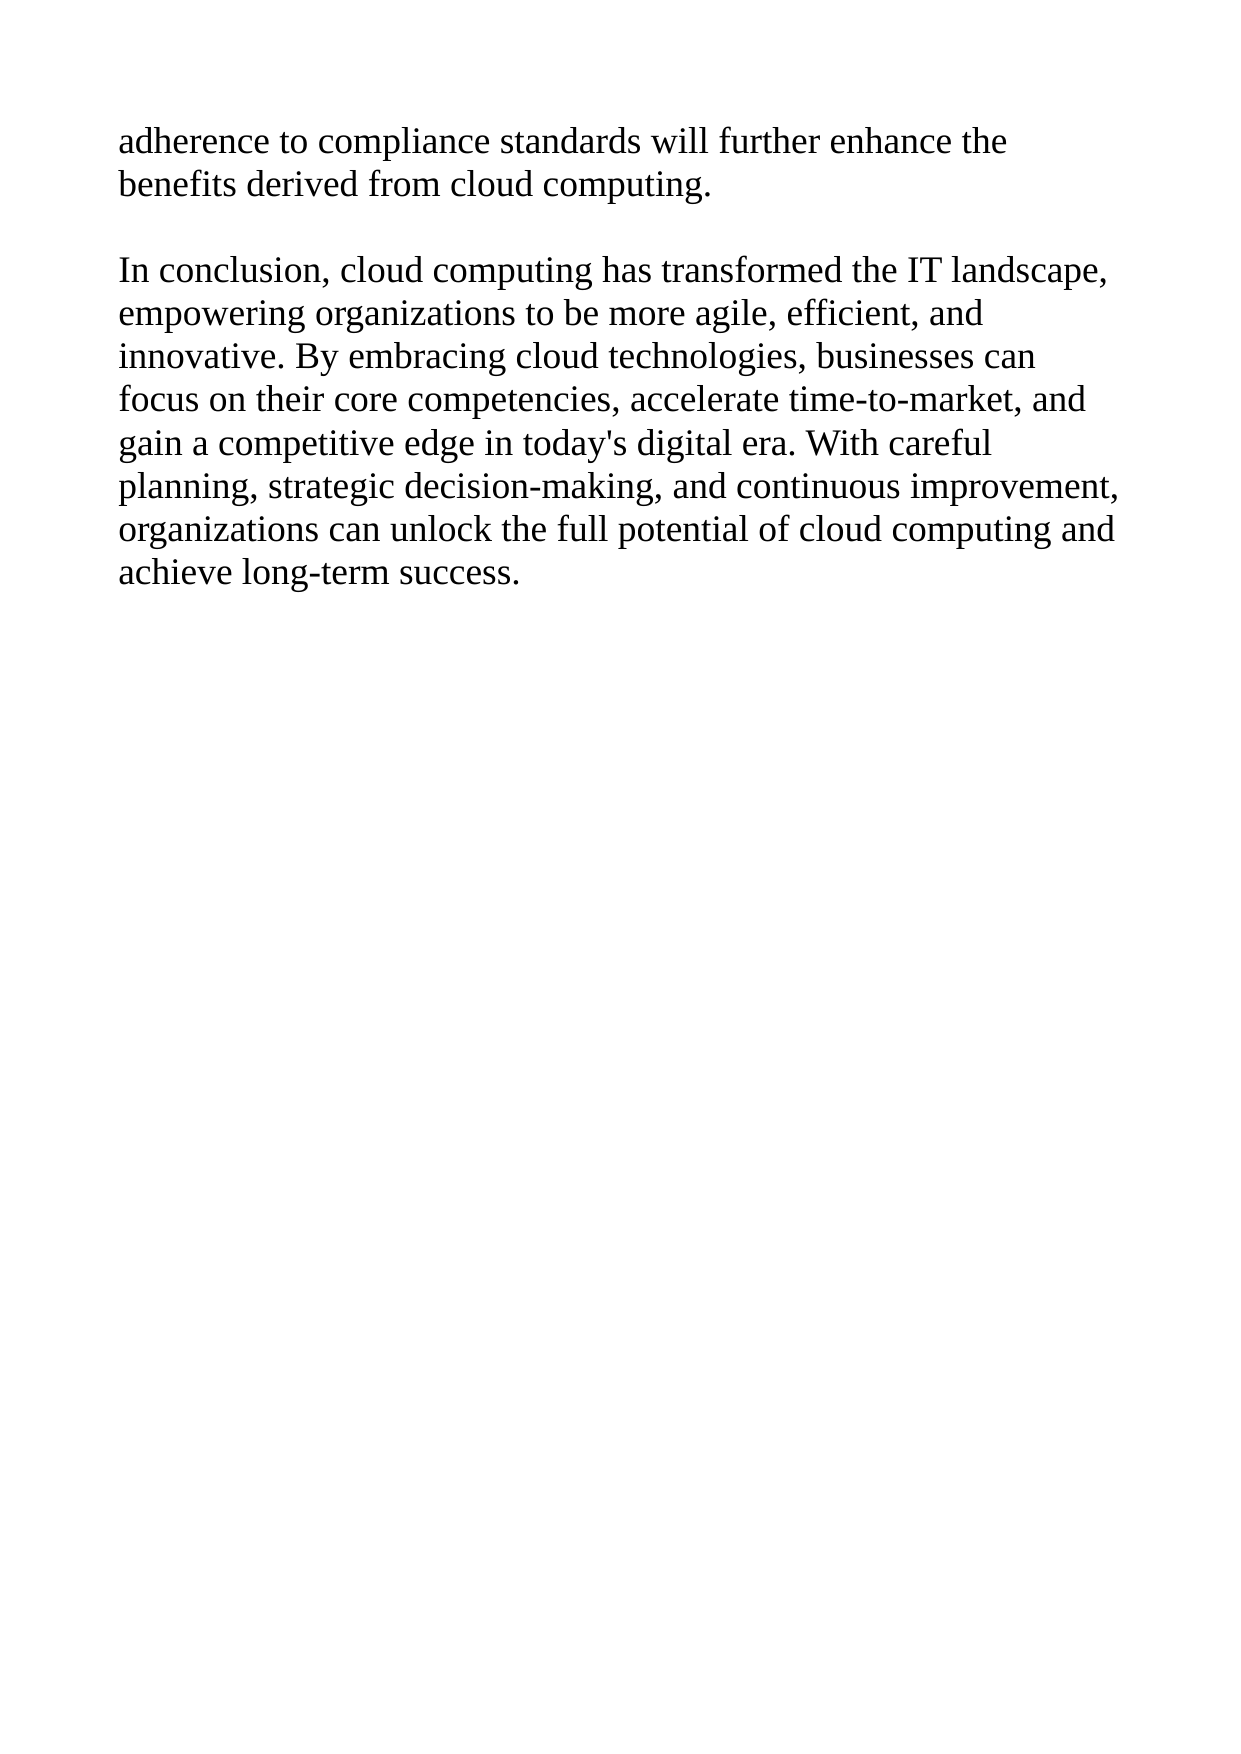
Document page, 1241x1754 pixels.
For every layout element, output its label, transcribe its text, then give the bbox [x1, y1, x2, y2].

text adherence to compliance standards will further enhance the benefits derived from cloud computing. [118, 118, 1122, 204]
text In conclusion, cloud computing has transformed the IT landscape, empowering organizations to be more agile, efficient, and innovative. By embracing cloud technologies, businesses can focus on their core competencies, accelerate time-to-market, and gain a competitive edge in today's digital era. With careful planning, strategic decision-making, and continuous improvement, organizations can unlock the full potential of cloud computing and achieve long-term success. [118, 247, 1122, 592]
